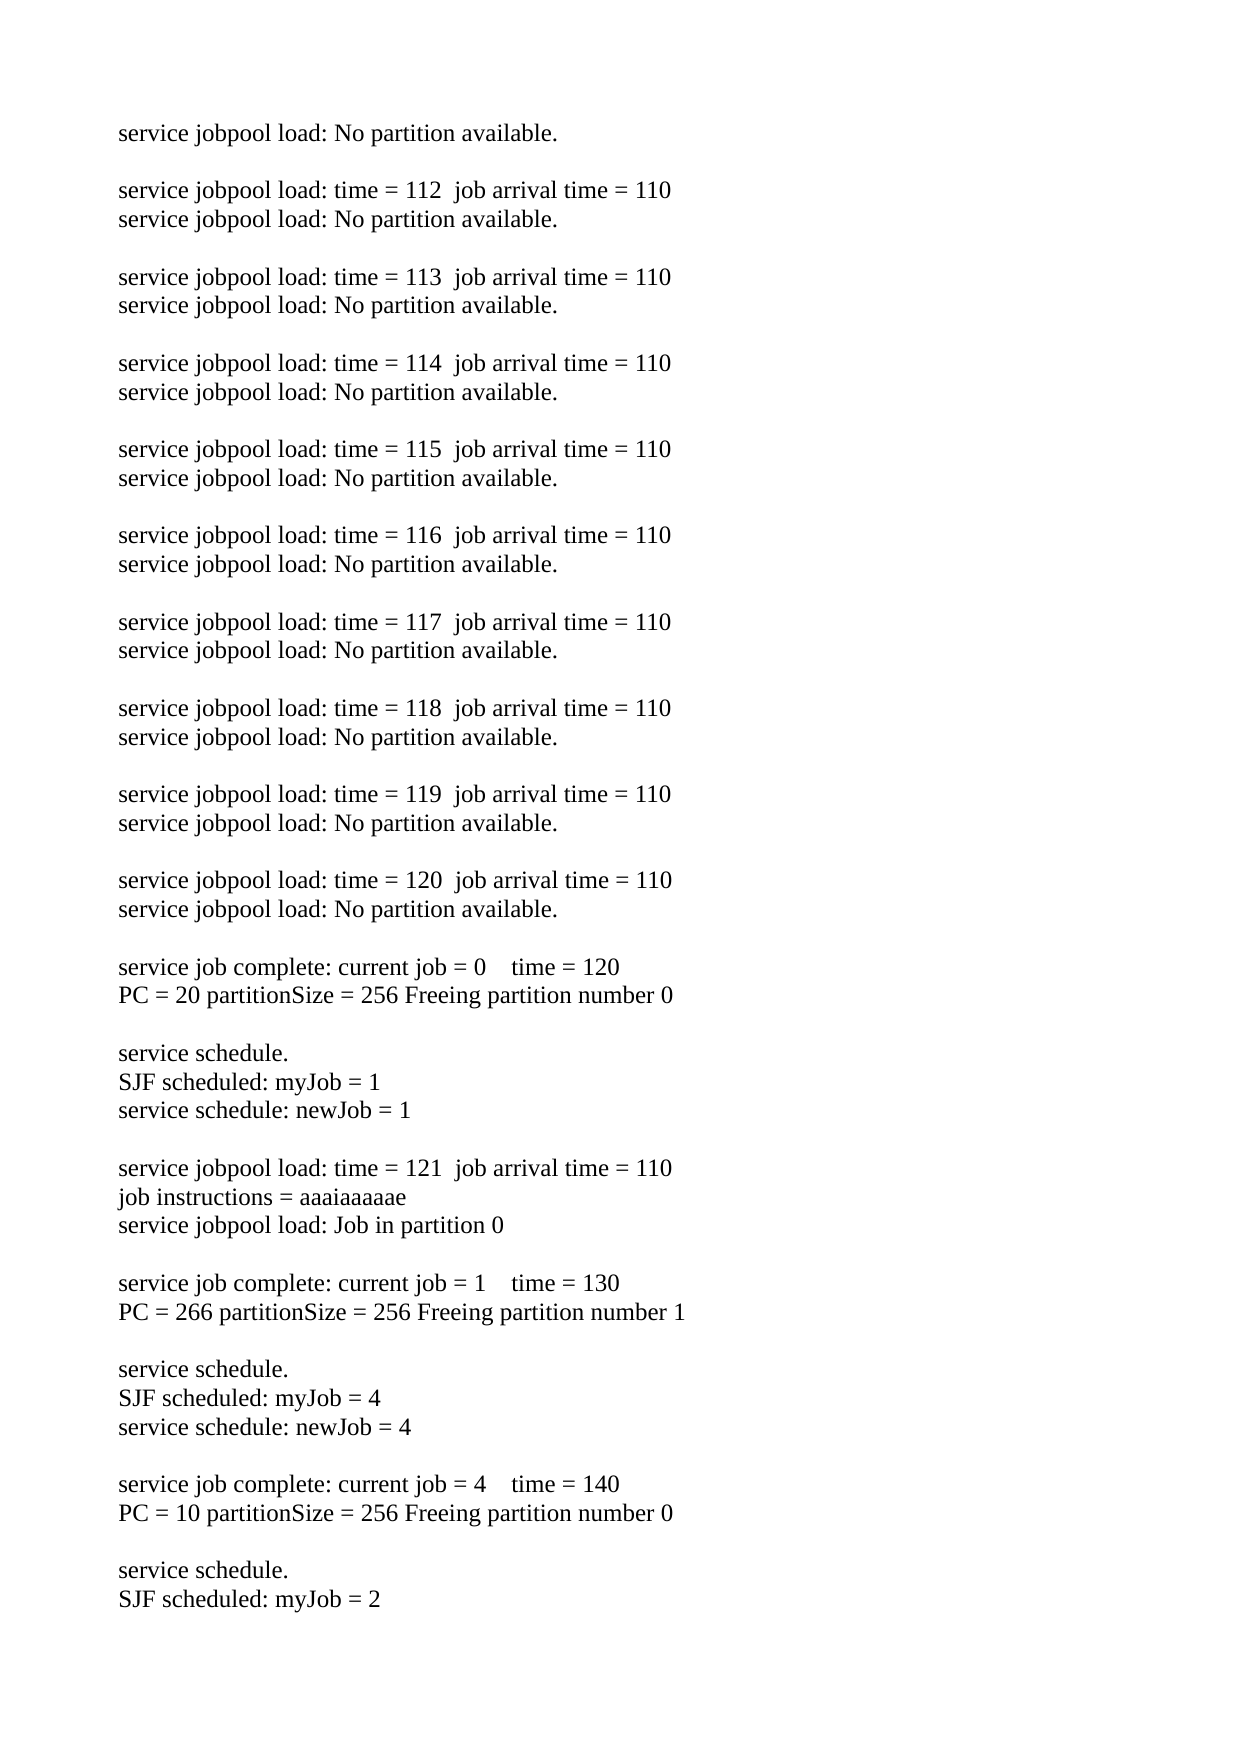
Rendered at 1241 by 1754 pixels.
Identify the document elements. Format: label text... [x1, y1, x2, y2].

text service schedule. [118, 1038, 1122, 1067]
text service jobpool load: Job in partition 0 [118, 1211, 1122, 1239]
text service jobpool load: time = 121 job arrival time = 110 [118, 1153, 1122, 1182]
text job instructions = aaaiaaaaae [118, 1182, 1122, 1211]
text service jobpool load: No partition available. [118, 894, 1122, 923]
text PC = 10 partitionSize = 256 Freeing partition number 0 [118, 1498, 1122, 1527]
text SJF scheduled: myJob = 1 [118, 1067, 1122, 1096]
text service jobpool load: time = 112 job arrival time = 110 [118, 176, 1122, 204]
text service jobpool load: No partition available. [118, 463, 1122, 492]
text SJF scheduled: myJob = 2 [118, 1584, 1122, 1613]
text service schedule: newJob = 4 [118, 1412, 1122, 1441]
text service jobpool load: No partition available. [118, 808, 1122, 837]
text service jobpool load: time = 115 job arrival time = 110 [118, 434, 1122, 463]
text service jobpool load: No partition available. [118, 291, 1122, 319]
text SJF scheduled: myJob = 4 [118, 1383, 1122, 1412]
text service jobpool load: time = 118 job arrival time = 110 [118, 693, 1122, 722]
text service schedule. [118, 1354, 1122, 1383]
text service jobpool load: No partition available. [118, 118, 1122, 147]
text service jobpool load: time = 117 job arrival time = 110 [118, 607, 1122, 636]
text service schedule. [118, 1556, 1122, 1584]
text service job complete: current job = 0 time = 120 [118, 952, 1122, 981]
text service jobpool load: time = 114 job arrival time = 110 [118, 348, 1122, 377]
text service jobpool load: No partition available. [118, 204, 1122, 233]
text service job complete: current job = 4 time = 140 [118, 1469, 1122, 1498]
text PC = 266 partitionSize = 256 Freeing partition number 1 [118, 1297, 1122, 1326]
text service jobpool load: time = 120 job arrival time = 110 [118, 866, 1122, 894]
text service jobpool load: No partition available. [118, 549, 1122, 578]
text service jobpool load: time = 119 job arrival time = 110 [118, 779, 1122, 808]
text service jobpool load: No partition available. [118, 636, 1122, 664]
text PC = 20 partitionSize = 256 Freeing partition number 0 [118, 981, 1122, 1009]
text service job complete: current job = 1 time = 130 [118, 1268, 1122, 1297]
text service jobpool load: time = 116 job arrival time = 110 [118, 521, 1122, 549]
text service schedule: newJob = 1 [118, 1096, 1122, 1124]
text service jobpool load: No partition available. [118, 377, 1122, 406]
text service jobpool load: No partition available. [118, 722, 1122, 751]
text service jobpool load: time = 113 job arrival time = 110 [118, 262, 1122, 291]
